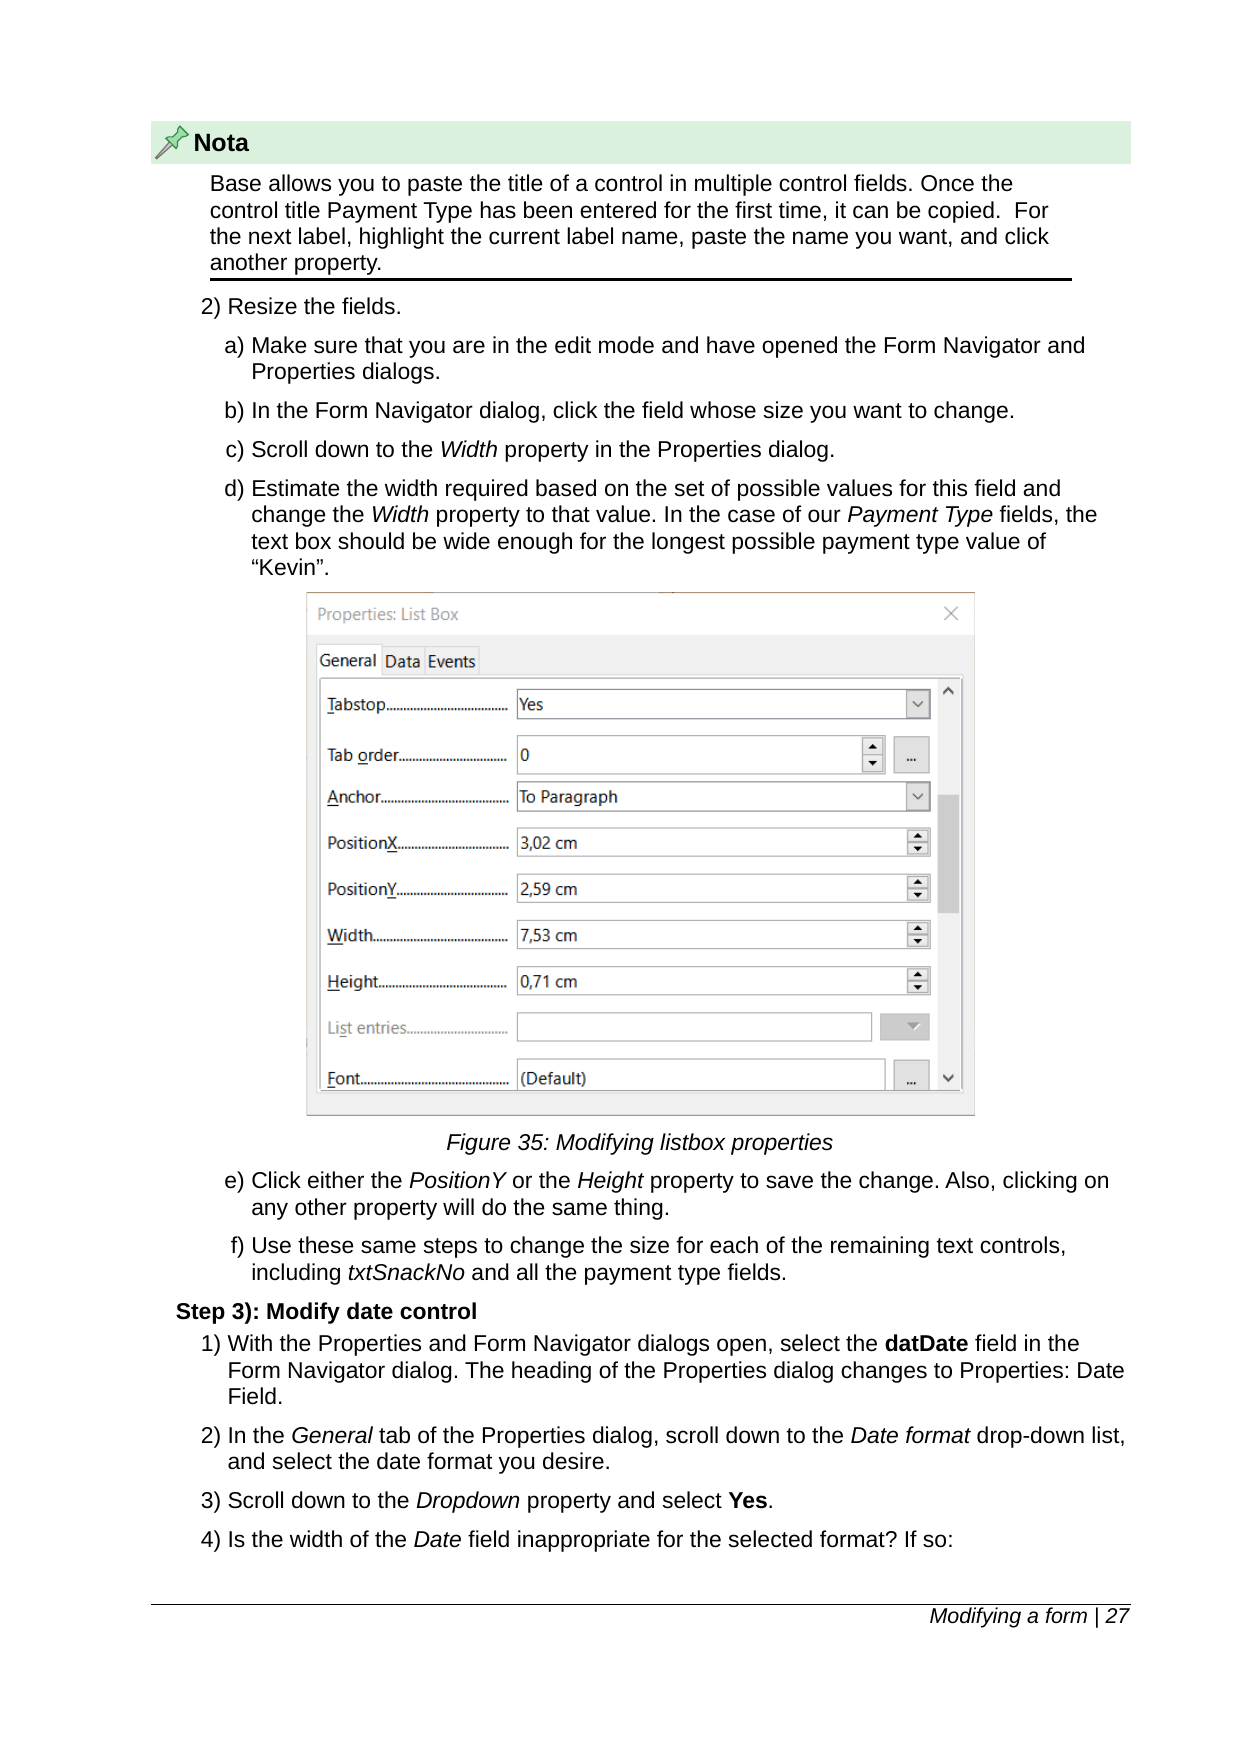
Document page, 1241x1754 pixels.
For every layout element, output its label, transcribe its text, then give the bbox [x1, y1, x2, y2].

picture [306, 592, 975, 1116]
text Base allows you to paste the title of a control in multiple control fields. Once the control title Payment Type has been entered for the first time, it can be copied. For the next label, highlight the current label name, paste the name you want, and click another property. [209, 170, 1072, 281]
list Scroll down to the Width property in the Properties dialog. [251, 436, 1131, 462]
list Resize the fields. [227, 293, 1131, 319]
list In the General tab of the Properties dialog, scroll down to the Date format drop-down list, and select the date format you desire. [227, 1422, 1131, 1474]
list Make sure that you are in the edit mode and have opened the Form Navigator and Properties dialogs. [251, 332, 1131, 385]
subtitle Nota [151, 121, 1131, 164]
list With the Properties and Form Navigator dialogs open, select the datDate field in the Form Navigator dialog. The heading of the Properties dialog changes to Properties: Date Field. [227, 1330, 1131, 1409]
list Estimate the width required based on the set of possible values for this field and change the Width property to that value. In the case of our Payment Type fields, the text box should be wide enough for the longest possible payment type value of “Kevin”. [251, 475, 1131, 580]
list Click either the PositionY or the Height property to save the change. Also, clicking on any other property will do the same thing. [251, 1167, 1131, 1220]
text Figure 35: Modifying listbox properties [306, 1128, 975, 1155]
list Use these same steps to change the size for each of the remaining text controls, including txtSnackNo and all the payment type fields. [251, 1232, 1131, 1285]
list In the Form Navigator dialog, click the field whose size you want to change. [251, 397, 1131, 423]
text Step 3): Modify date control [176, 1298, 1131, 1324]
list Is the width of the Date field inappropriate for the selected format? If so: [227, 1526, 1131, 1552]
list Scroll down to the Dropdown property and select Yes. [227, 1487, 1131, 1513]
